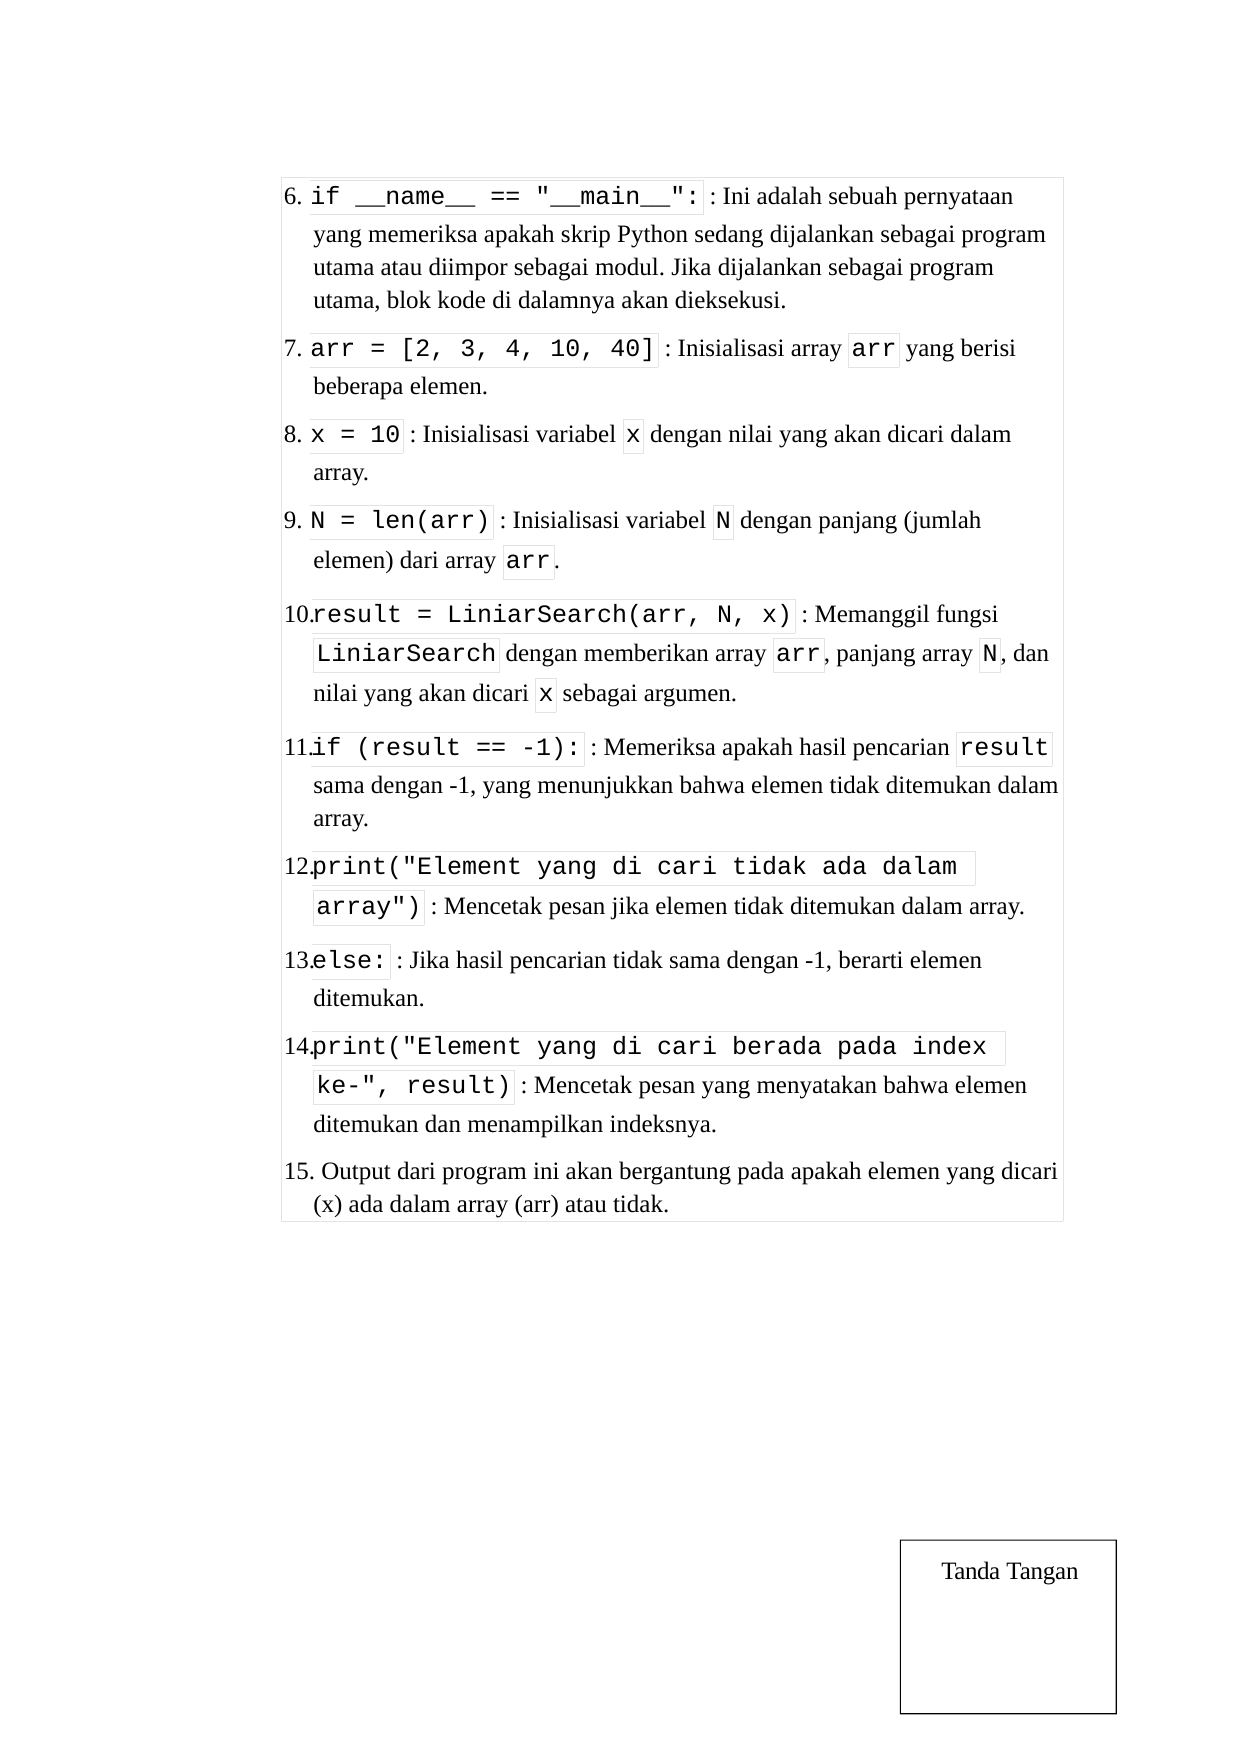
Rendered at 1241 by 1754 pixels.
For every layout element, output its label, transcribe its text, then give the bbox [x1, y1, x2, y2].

list arr = [2, 3, 4, 10, 40] : Inisialisasi array arr yang berisi beberapa elemen. [282, 329, 1063, 400]
list if (result == -1): : Memeriksa apakah hasil pencarian result sama dengan -1, yang menunjukkan bahwa elemen tidak ditemukan dalam array. [282, 728, 1063, 832]
list print("Element yang di cari berada pada index ke-", result) : Mencetak pesan yang menyatakan bahwa elemen ditemukan dan menampilkan indeksnya. [282, 1028, 1063, 1137]
list N = len(arr) : Inisialisasi variabel N dengan panjang (jumlah elemen) dari array arr. [282, 502, 1063, 579]
list if __name__ == "__main__": : Ini adalah sebuah pernyataan yang memeriksa apakah skrip Python sedang dijalankan sebagai program utama atau diimpor sebagai modul. Jika dijalankan sebagai program utama, blok kode di dalamnya akan dieksekusi. [282, 178, 1063, 314]
list else: : Jika hasil pencarian tidak sama dengan -1, berarti elemen ditemukan. [282, 941, 1063, 1012]
list result = LiniarSearch(arr, N, x) : Memanggil fungsi LiniarSearch dengan memberikan array arr, panjang array N, dan nilai yang akan dicari x sebagai argumen. [282, 596, 1063, 712]
list x = 10 : Inisialisasi variabel x dengan nilai yang akan dicari dalam array. [282, 416, 1063, 486]
list print("Element yang di cari tidak ada dalam array") : Mencetak pesan jika elemen tidak ditemukan dalam array. [282, 848, 1063, 925]
list Output dari program ini akan bergantung pada apakah elemen yang dicari (x) ada dalam array (arr) atau tidak. [282, 1153, 1063, 1221]
